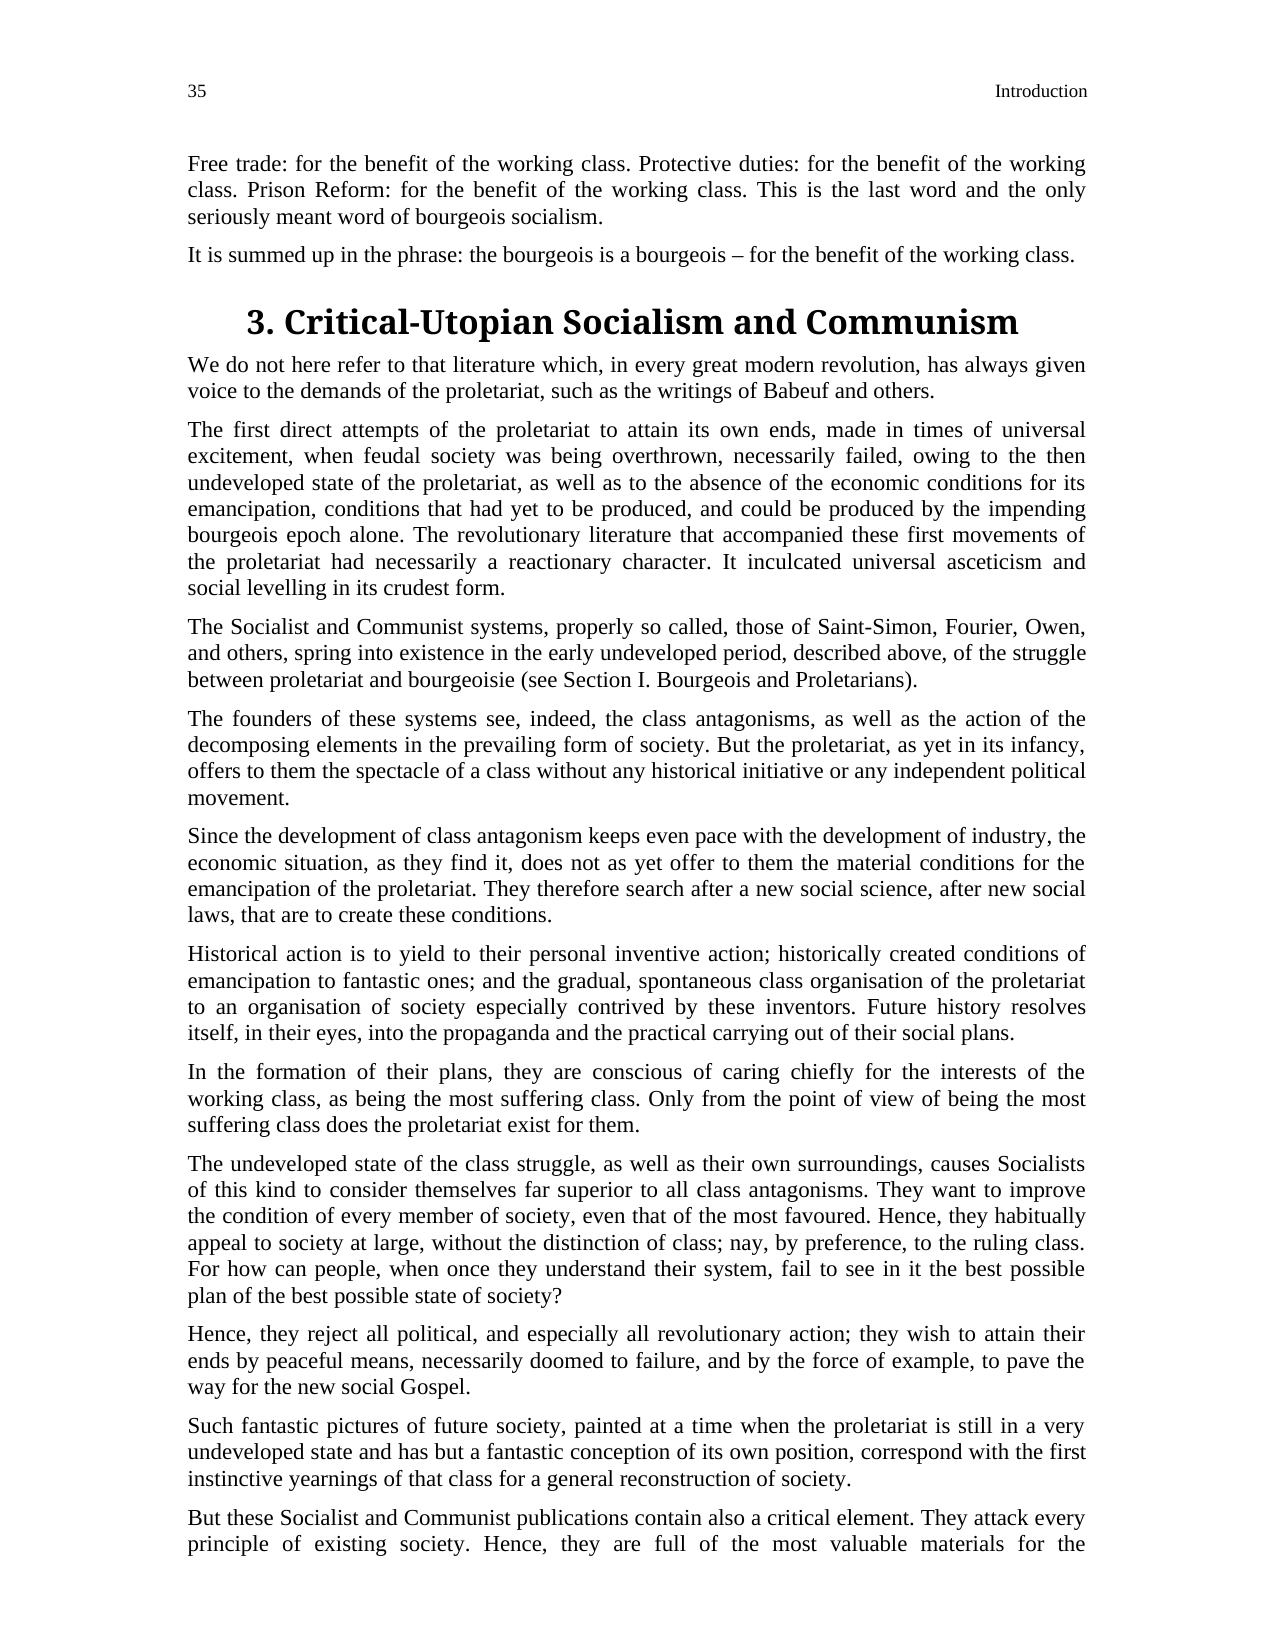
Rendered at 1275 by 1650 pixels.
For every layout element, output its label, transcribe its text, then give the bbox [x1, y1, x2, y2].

text The founders of these systems see, indeed, the class antagonisms, as well as the action of the decomposing elements in the prevailing form of society. But the proletariat, as yet in its infancy, offers to them the spectacle of a class without any historical initiative or any independent political movement. [187, 704, 1087, 810]
text Historical action is to yield to their personal inventive action; historically created conditions of emancipation to fantastic ones; and the gradual, spontaneous class organisation of the proletariat to an organisation of society especially contrived by these inventors. Future history resolves itself, in their eyes, into the propaganda and the practical carrying out of their social plans. [187, 940, 1087, 1046]
text It is summed up in the phrase: the bourgeois is a bourgeois – for the benefit of the working class. [187, 242, 1087, 268]
text Since the development of class antagonism keeps even pace with the development of industry, the economic situation, as they find it, does not as yet offer to them the material conditions for the emancipation of the proletariat. They therefore search after a new social science, after new social laws, that are to create these conditions. [187, 822, 1087, 928]
text Free trade: for the benefit of the working class. Protective duties: for the benefit of the working class. Prison Reform: for the benefit of the working class. This is the last word and the only seriously meant word of bourgeois socialism. [187, 150, 1087, 229]
text But these Socialist and Communist publications contain also a critical element. They attack every principle of existing society. Hence, they are full of the most valuable materials for the [187, 1504, 1087, 1556]
text Hence, they reject all political, and especially all revolutionary action; they wish to attain their ends by peaceful means, necessarily doomed to failure, and by the force of example, to pave the way for the new social Gospel. [187, 1321, 1087, 1399]
text Such fantastic pictures of future society, painted at a time when the proletariat is still in a very undeveloped state and has but a fantastic conception of its own position, correspond with the first instinctive yearnings of that class for a general reconstruction of society. [187, 1412, 1087, 1491]
text The first direct attempts of the proletariat to attain its own ends, made in times of universal excitement, when feudal society was being overthrown, necessarily failed, owing to the then undeveloped state of the proletariat, as well as to the absence of the economic conditions for its emancipation, conditions that had yet to be produced, and could be produced by the impending bourgeois epoch alone. The revolutionary literature that accompanied these first movements of the proletariat had necessarily a reactionary character. It inculcated universal asceticism and social levelling in its crudest form. [187, 416, 1087, 601]
text In the formation of their plans, they are conscious of caring chiefly for the interests of the working class, as being the most suffering class. Only from the point of view of being the most suffering class does the proletariat exist for them. [187, 1058, 1087, 1137]
subtitle 3. Critical-Utopian Socialism and Communism [187, 299, 1087, 344]
text The Socialist and Communist systems, properly so called, those of Saint-Simon, Fourier, Owen, and others, spring into existence in the early undeveloped period, described above, of the struggle between proletariat and bourgeoisie (see Section I. Bourgeois and Proletarians). [187, 613, 1087, 692]
text We do not here refer to that literature which, in every great modern revolution, has always given voice to the demands of the proletariat, such as the writings of Babeuf and others. [187, 351, 1087, 403]
text The undeveloped state of the class struggle, as well as their own surroundings, causes Socialists of this kind to consider themselves far superior to all class antagonisms. They want to improve the condition of every member of society, even that of the most favoured. Hence, they habitually appeal to society at large, without the distinction of class; nay, by preference, to the ruling class. For how can people, when once they understand their system, fail to see in it the best possible plan of the best possible state of society? [187, 1150, 1087, 1308]
